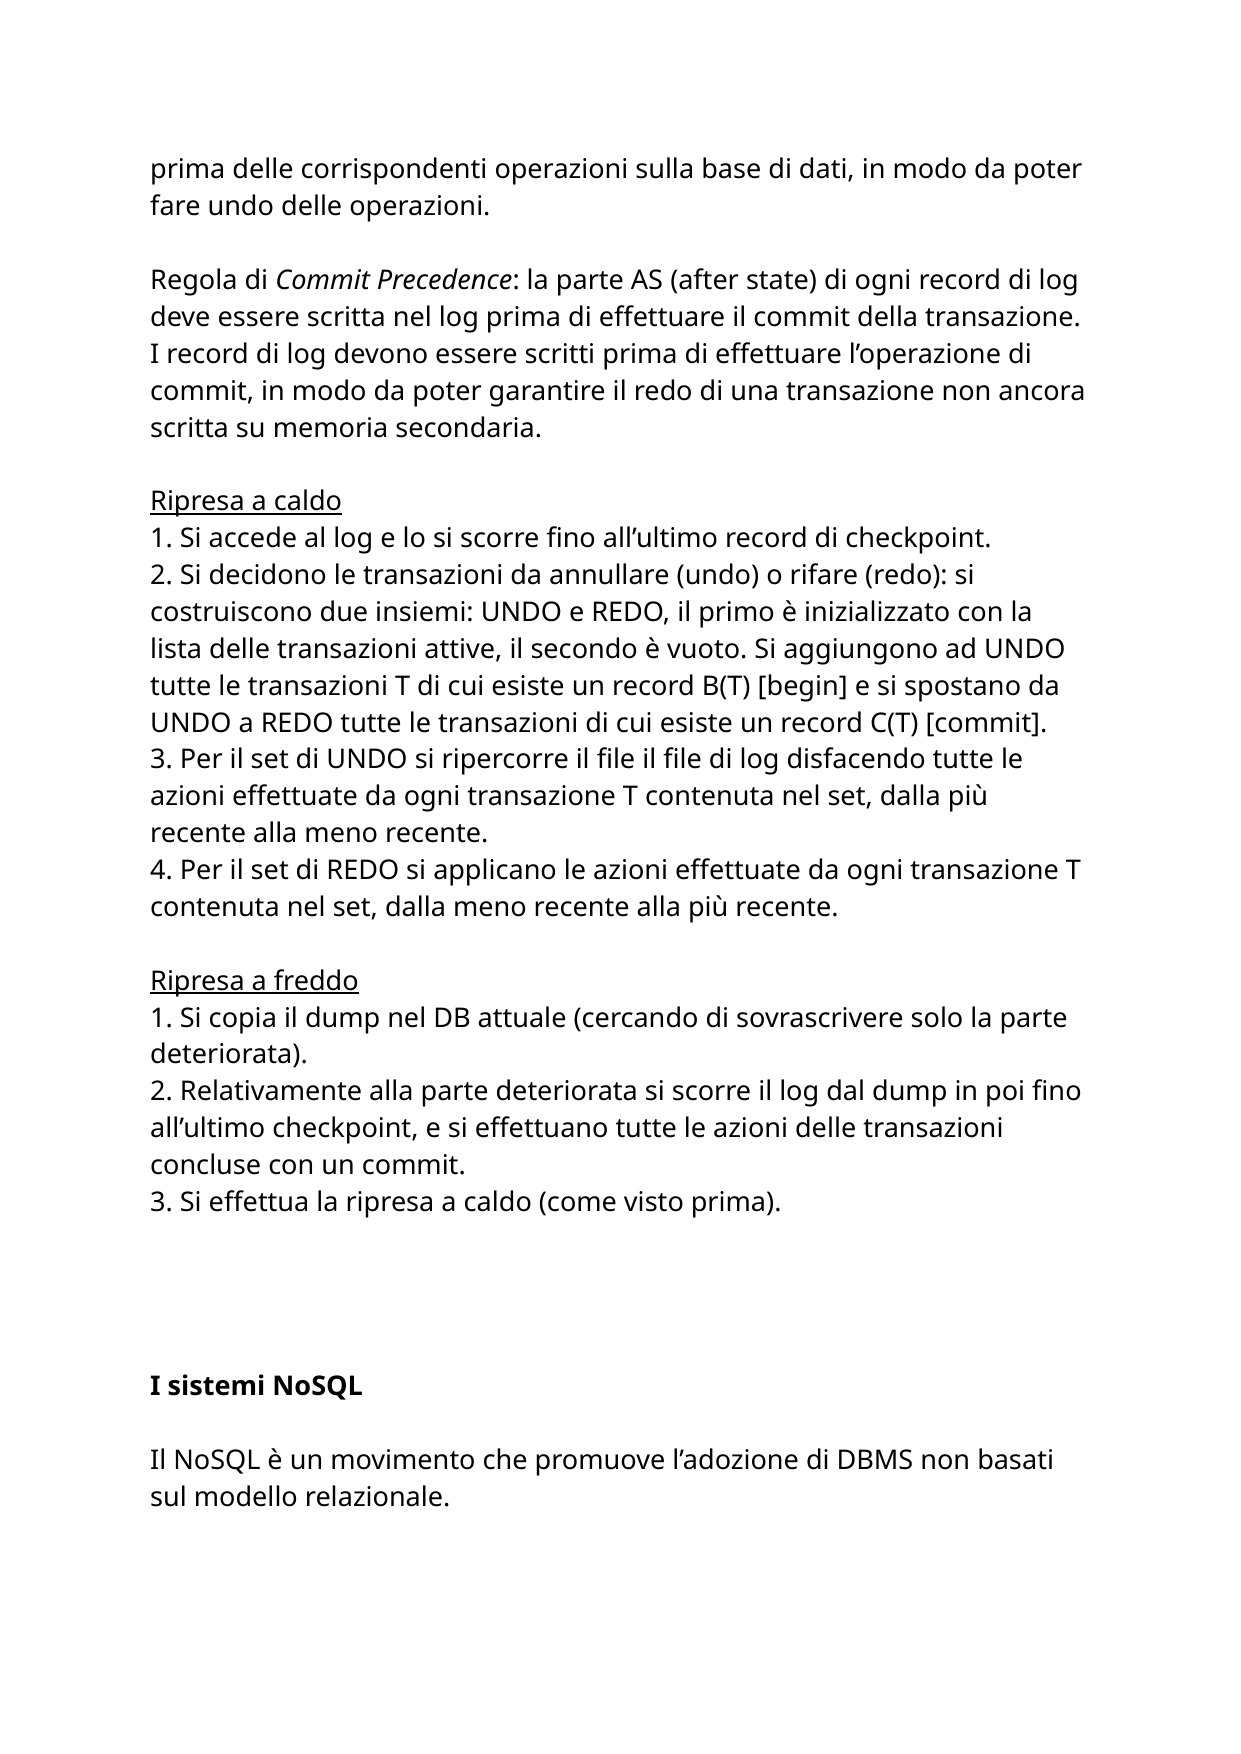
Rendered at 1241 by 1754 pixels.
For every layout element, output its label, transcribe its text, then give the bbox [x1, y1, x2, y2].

text prima delle corrispondenti operazioni sulla base di dati, in modo da poter fare undo delle operazioni. [150, 150, 1090, 224]
text 1. Si accede al log e lo si scorre fino all’ultimo record di checkpoint. [150, 519, 1090, 556]
text Il NoSQL è un movimento che promuove l’adozione di DBMS non basati sul modello relazionale. [150, 1441, 1090, 1514]
text 2. Relativamente alla parte deteriorata si scorre il log dal dump in poi fino all’ultimo checkpoint, e si effettuano tutte le azioni delle transazioni concluse con un commit. [150, 1072, 1090, 1182]
text I sistemi NoSQL [150, 1367, 1090, 1404]
text 4. Per il set di REDO si applicano le azioni effettuate da ogni transazione T contenuta nel set, dalla meno recente alla più recente. [150, 851, 1090, 924]
text 2. Si decidono le transazioni da annullare (undo) o rifare (redo): si costruiscono due insiemi: UNDO e REDO, il primo è inizializzato con la lista delle transazioni attive, il secondo è vuoto. Si aggiungono ad UNDO tutte le transazioni T di cui esiste un record B(T) [begin] e si spostano da UNDO a REDO tutte le transazioni di cui esiste un record C(T) [commit]. [150, 556, 1090, 740]
text Ripresa a freddo [150, 961, 1090, 998]
text 3. Si effettua la ripresa a caldo (come visto prima). [150, 1182, 1090, 1219]
text 3. Per il set di UNDO si ripercorre il file il file di log disfacendo tutte le azioni effettuate da ogni transazione T contenuta nel set, dalla più recente alla meno recente. [150, 740, 1090, 851]
text 1. Si copia il dump nel DB attuale (cercando di sovrascrivere solo la parte deteriorata). [150, 998, 1090, 1072]
text Regola di Commit Precedence: la parte AS (after state) di ogni record di log deve essere scritta nel log prima di effettuare il commit della transazione. I record di log devono essere scritti prima di effettuare l’operazione di commit, in modo da poter garantire il redo di una transazione non ancora scritta su memoria secondaria. [150, 261, 1090, 445]
text Ripresa a caldo [150, 482, 1090, 519]
